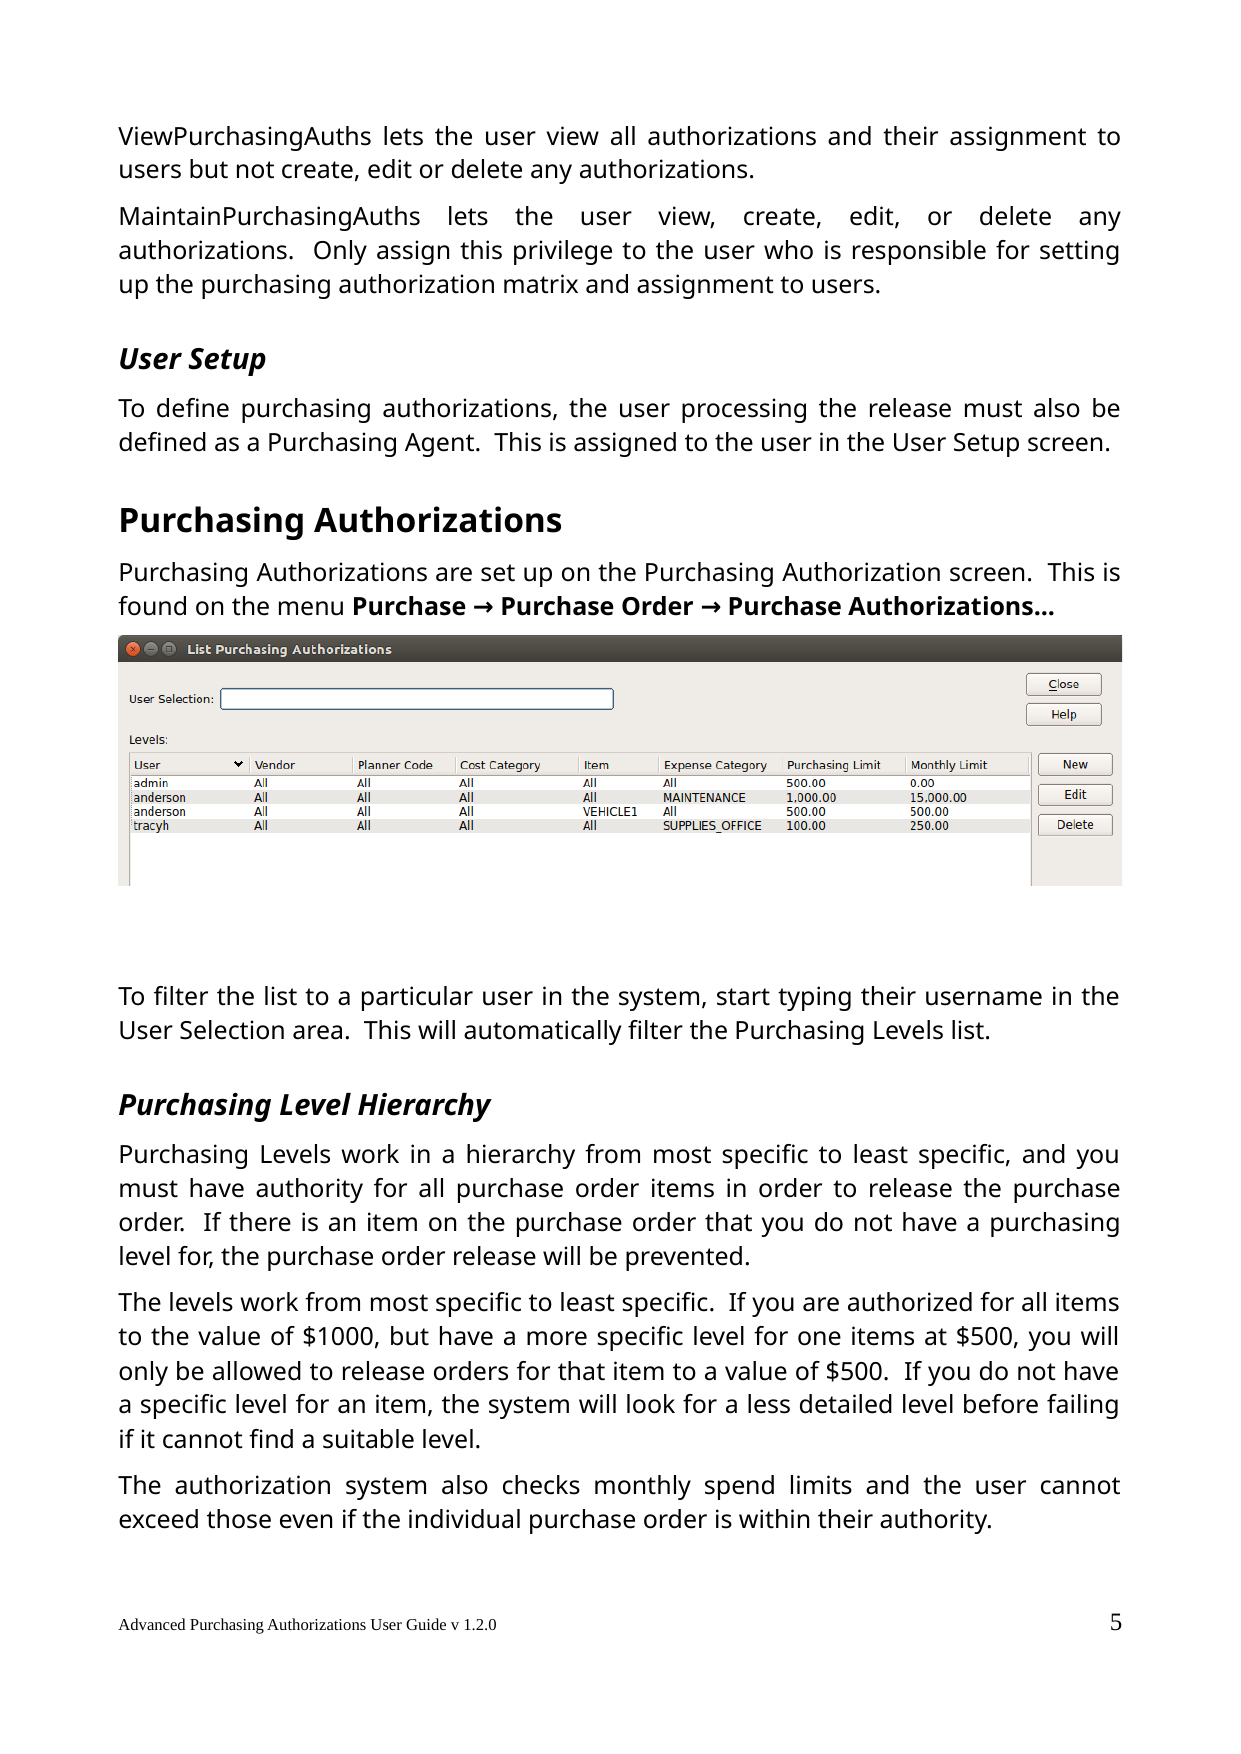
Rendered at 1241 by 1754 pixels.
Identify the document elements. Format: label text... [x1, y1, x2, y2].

text Purchasing Levels work in a hierarchy from most specific to least specific, and you must have authority for all purchase order items in order to release the purchase order. If there is an item on the purchase order that you do not have a purchasing level for, the purchase order release will be prevented. [118, 1136, 1122, 1272]
subtitle Purchasing Authorizations [118, 496, 1122, 542]
picture [118, 635, 1123, 886]
text Purchasing Authorizations are set up on the Purchasing Authorization screen. This is found on the menu Purchase → Purchase Order → Purchase Authorizations... [118, 554, 1122, 623]
text The authorization system also checks monthly spend limits and the user cannot exceed those even if the individual purchase order is within their authority. [118, 1468, 1122, 1536]
subtitle User Setup [118, 338, 1122, 378]
text To filter the list to a particular user in the system, start typing their username in the User Selection area. This will automatically filter the Purchasing Levels list. [118, 978, 1122, 1047]
text The levels work from most specific to least specific. If you are authorized for all items to the value of $1000, but have a more specific level for one items at $500, you will only be allowed to release orders for that item to a value of $500. If you do not have a specific level for an item, the system will look for a less detailed level before failing if it cannot find a suitable level. [118, 1285, 1122, 1455]
subtitle Purchasing Level Hierarchy [118, 1084, 1122, 1124]
text ViewPurchasingAuths lets the user view all authorizations and their assignment to users but not create, edit or delete any authorizations. [118, 118, 1122, 186]
text MaintainPurchasingAuths lets the user view, create, edit, or delete any authorizations. Only assign this privilege to the user who is responsible for setting up the purchasing authorization matrix and assignment to users. [118, 199, 1122, 301]
text To define purchasing authorizations, the user processing the release must also be defined as a Purchasing Agent. This is assigned to the user in the User Setup screen. [118, 391, 1122, 459]
